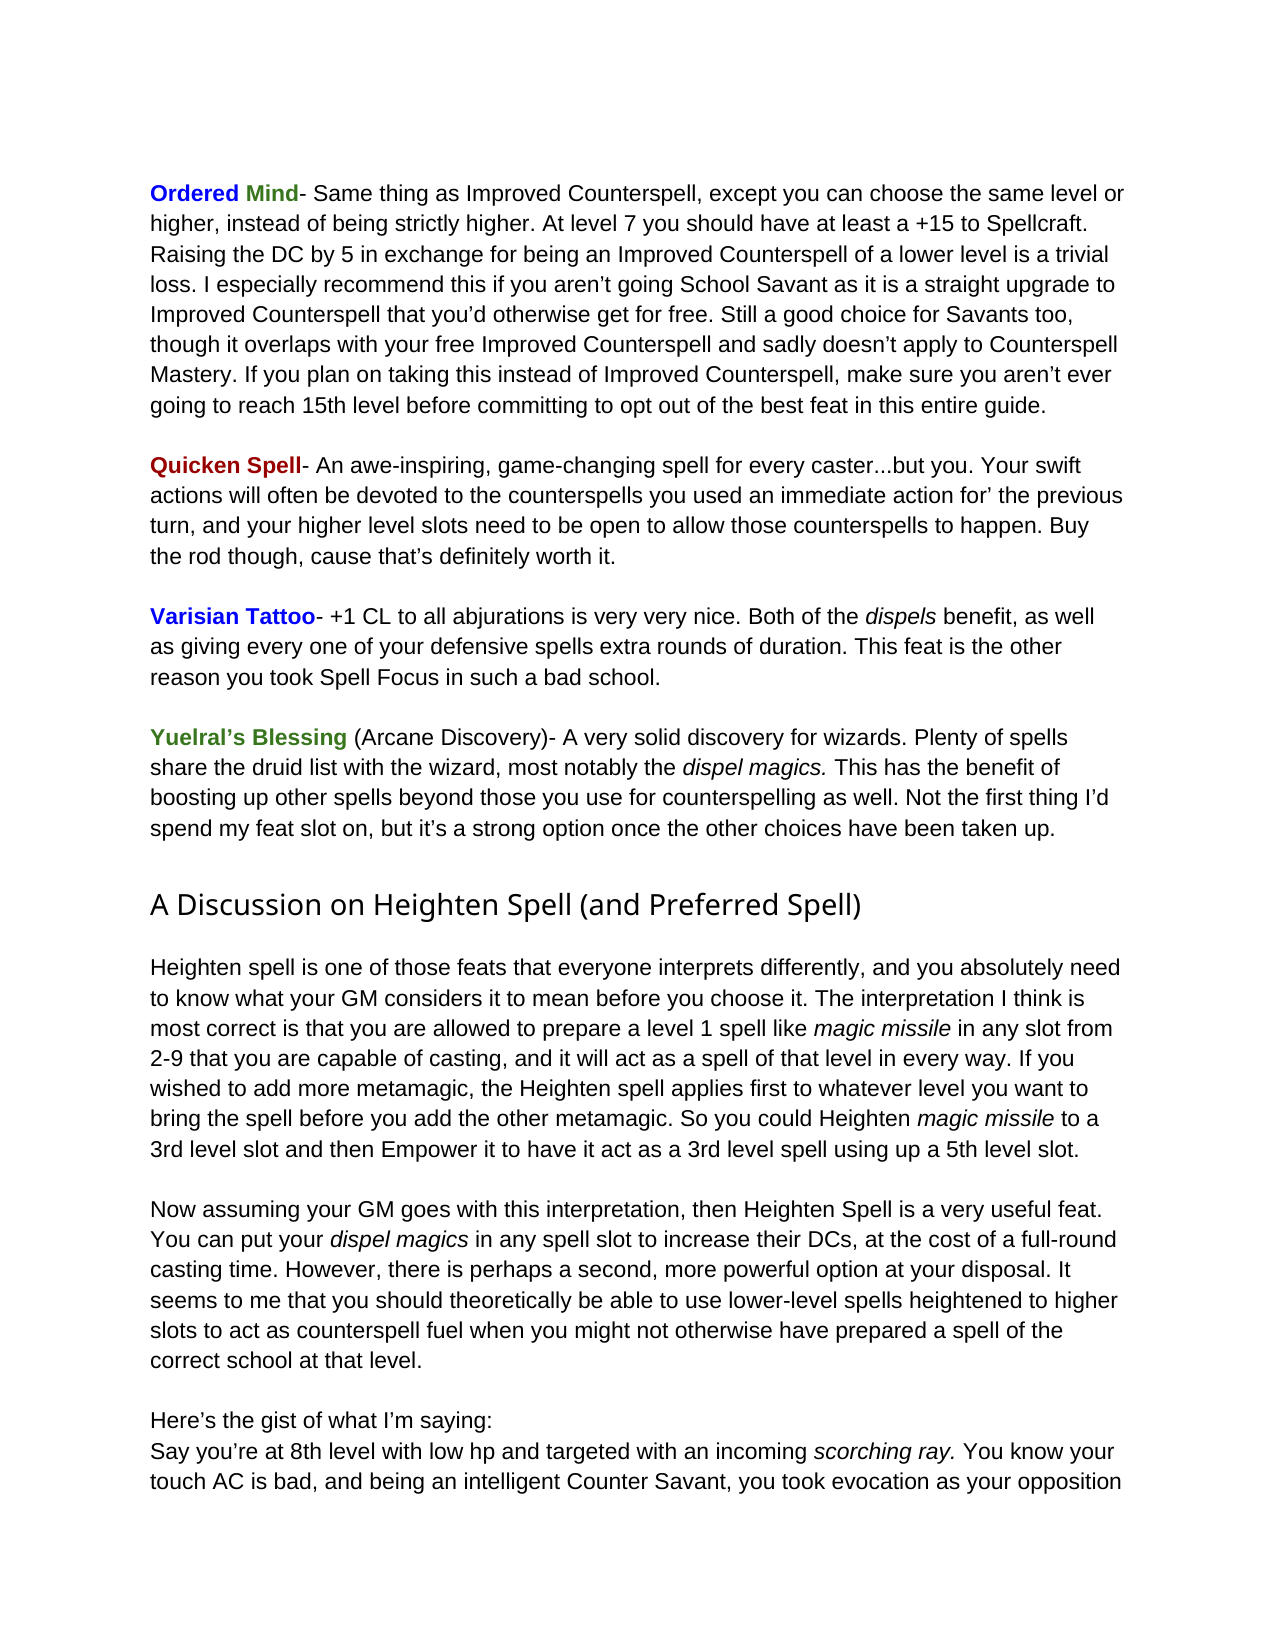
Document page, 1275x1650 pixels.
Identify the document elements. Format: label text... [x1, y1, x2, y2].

text Say you’re at 8th level with low hp and targeted with an incoming scorching ray. You know your touch AC is bad, and being an intelligent Counter Savant, you took evocation as your opposition [150, 1438, 1125, 1494]
subtitle A Discussion on Heighten Spell (and Preferred Spell) [150, 884, 1125, 924]
text Heighten spell is one of those feats that everyone interprets differently, and you absolutely need to know what your GM considers it to mean before you choose it. The interpretation I think is most correct is that you are allowed to prepare a level 1 spell like magic missile in any slot from 2-9 that you are capable of casting, and it will act as a spell of that level in every way. If you wished to add more metamagic, the Heighten spell applies first to whatever level you want to bring the spell before you add the other metamagic. So you could Heighten magic missile to a 3rd level slot and then Empower it to have it act as a 3rd level spell using up a 5th level slot. [150, 954, 1125, 1162]
text Quicken Spell- An awe-inspiring, game-changing spell for every caster...but you. Your swift actions will often be devoted to the counterspells you used an immediate action for’ the previous turn, and your higher level slots need to be open to allow those counterspells to happen. Buy the rod though, cause that’s definitely worth it. [150, 452, 1125, 569]
text Ordered Mind- Same thing as Improved Counterspell, except you can choose the same level or higher, instead of being strictly higher. At level 7 you should have at least a +15 to Spellcraft. Raising the DC by 5 in exchange for being an Improved Counterspell of a lower level is a trivial loss. I especially recommend this if you aren’t going School Savant as it is a straight upgrade to Improved Counterspell that you’d otherwise get for free. Still a good choice for Savants too, though it overlaps with your free Improved Counterspell and sadly doesn’t apply to Counterspell Mastery. If you plan on taking this instead of Improved Counterspell, make sure you aren’t ever going to reach 15th level before committing to opt out of the best feat in this entire guide. [150, 180, 1125, 418]
text Yuelral’s Blessing (Arcane Discovery)- A very solid discovery for wizards. Plenty of spells share the druid list with the wizard, most notably the dispel magics. This has the benefit of boosting up other spells beyond those you use for counterspelling as well. Not the first thing I’d spend my feat slot on, but it’s a strong option once the other choices have been taken up. [150, 724, 1125, 841]
text Varisian Tattoo- +1 CL to all abjurations is very very nice. Both of the dispels benefit, as well as giving every one of your defensive spells extra rounds of duration. This feat is the other reason you took Spell Focus in such a bad school. [150, 603, 1125, 690]
text Now assuming your GM goes with this interpretation, then Heighten Spell is a very useful feat. You can put your dispel magics in any spell slot to increase their DCs, at the cost of a full-round casting time. However, there is perhaps a second, more powerful option at your disposal. It seems to me that you should theoretically be able to use lower-level spells heightened to higher slots to act as counterspell fuel when you might not otherwise have prepared a spell of the correct school at that level. [150, 1196, 1125, 1373]
text Here’s the gist of what I’m saying: [150, 1407, 1125, 1434]
